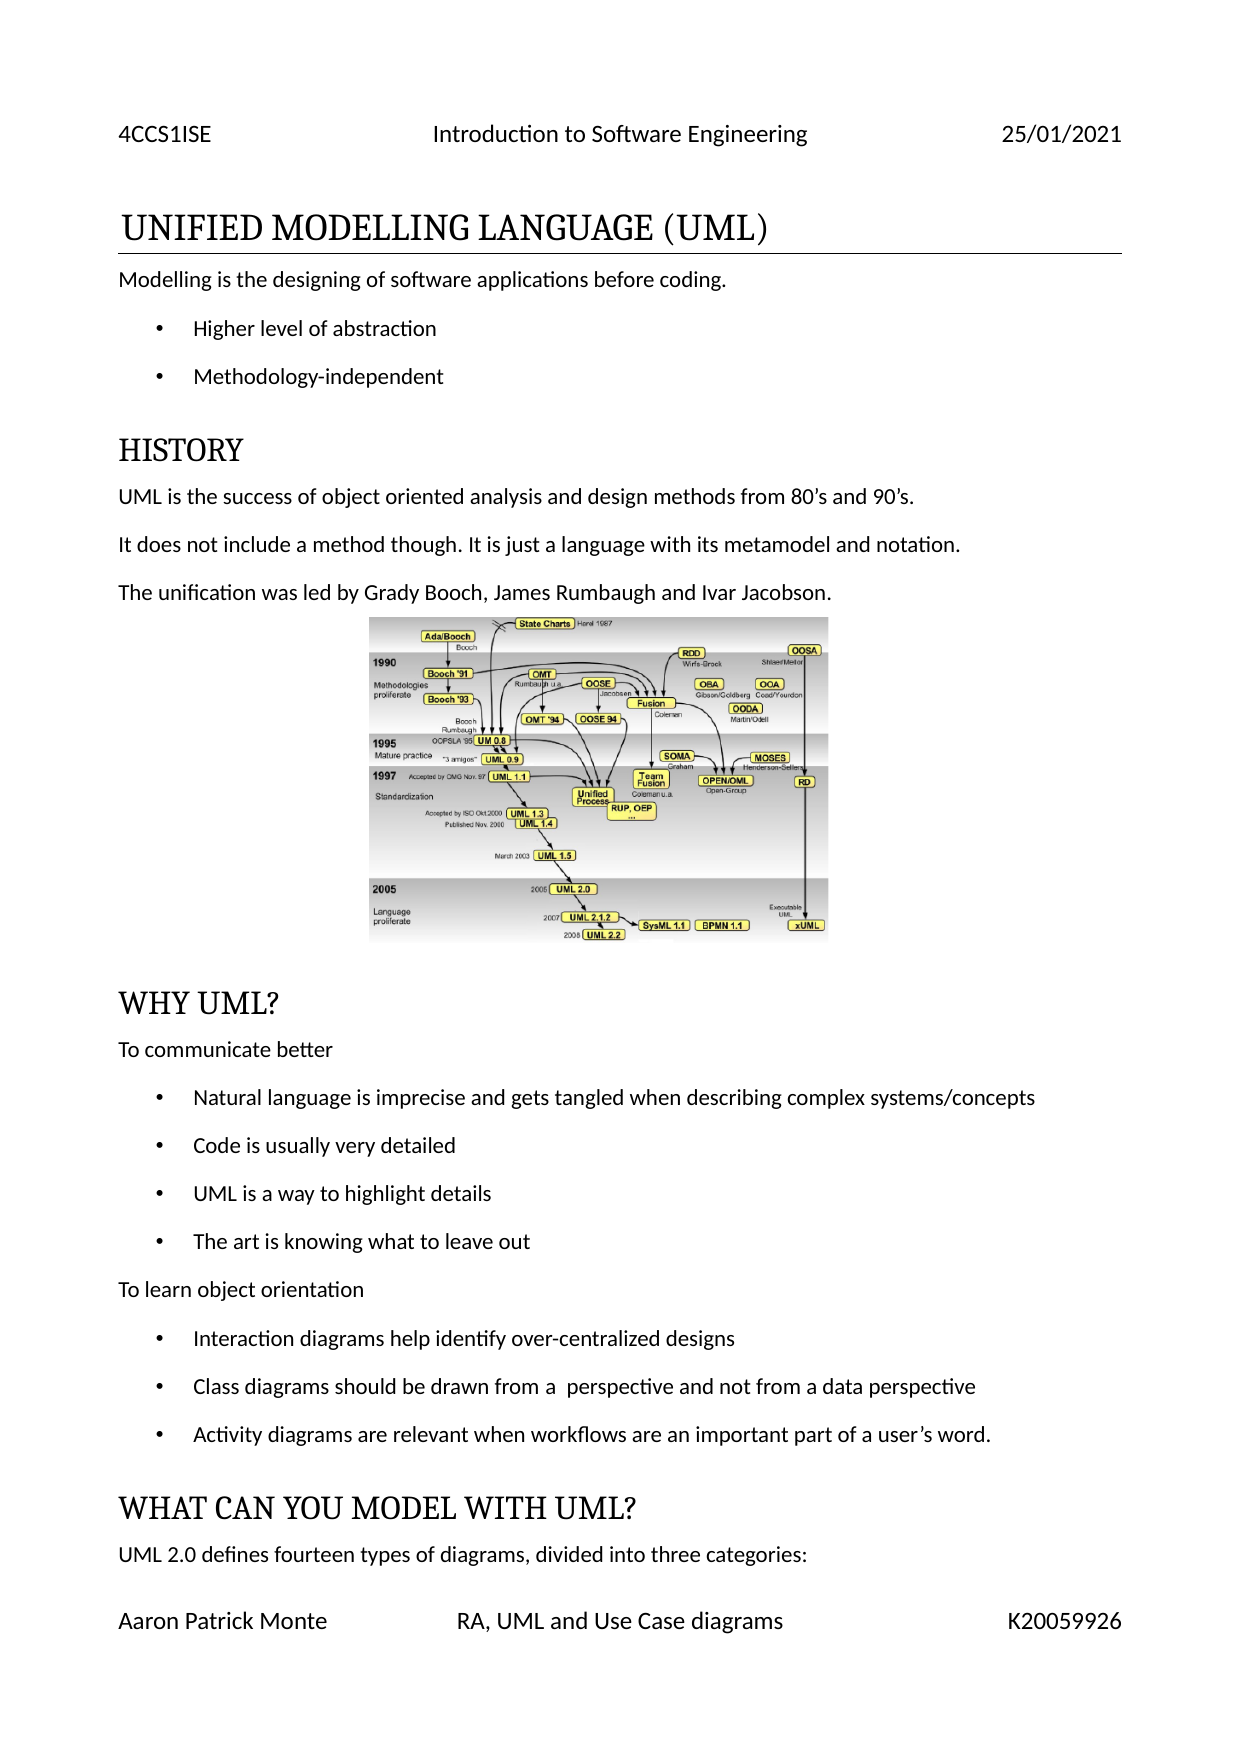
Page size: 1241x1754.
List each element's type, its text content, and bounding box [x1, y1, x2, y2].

list Natural language is imprecise and gets tangled when describing complex systems/concepts [156, 1083, 1122, 1111]
text UML is the success of object oriented analysis and design methods from 80’s and 90’s. [118, 482, 1122, 510]
subtitle What can you model with uml? [118, 1489, 1122, 1527]
picture [369, 617, 829, 943]
list Code is usually very detailed [156, 1131, 1122, 1159]
subtitle History [118, 431, 1122, 469]
subtitle Unified modelling language (uml) [118, 203, 1122, 253]
list Class diagrams should be drawn from a perspective and not from a data perspective [156, 1372, 1122, 1400]
list Methodology-independent [156, 362, 1122, 390]
list Interaction diagrams help identify over-centralized designs [156, 1324, 1122, 1352]
text Modelling is the designing of software applications before coding. [118, 266, 1122, 294]
subtitle Why uml? [118, 984, 1122, 1022]
text To communicate better [118, 1035, 1122, 1063]
list The art is knowing what to leave out [156, 1227, 1122, 1256]
list Higher level of abstraction [156, 314, 1122, 342]
list Activity diagrams are relevant when workflows are an important part of a user’s word. [156, 1420, 1122, 1448]
list UML is a way to highlight details [156, 1179, 1122, 1207]
text To learn object orientation [118, 1276, 1122, 1304]
text It does not include a method though. It is just a language with its metamodel and notation. [118, 530, 1122, 558]
text UML 2.0 defines fourteen types of diagrams, divided into three categories: [118, 1540, 1122, 1568]
text The unification was led by Grady Booch, James Rumbaugh and Ivar Jacobson. [118, 578, 1122, 606]
